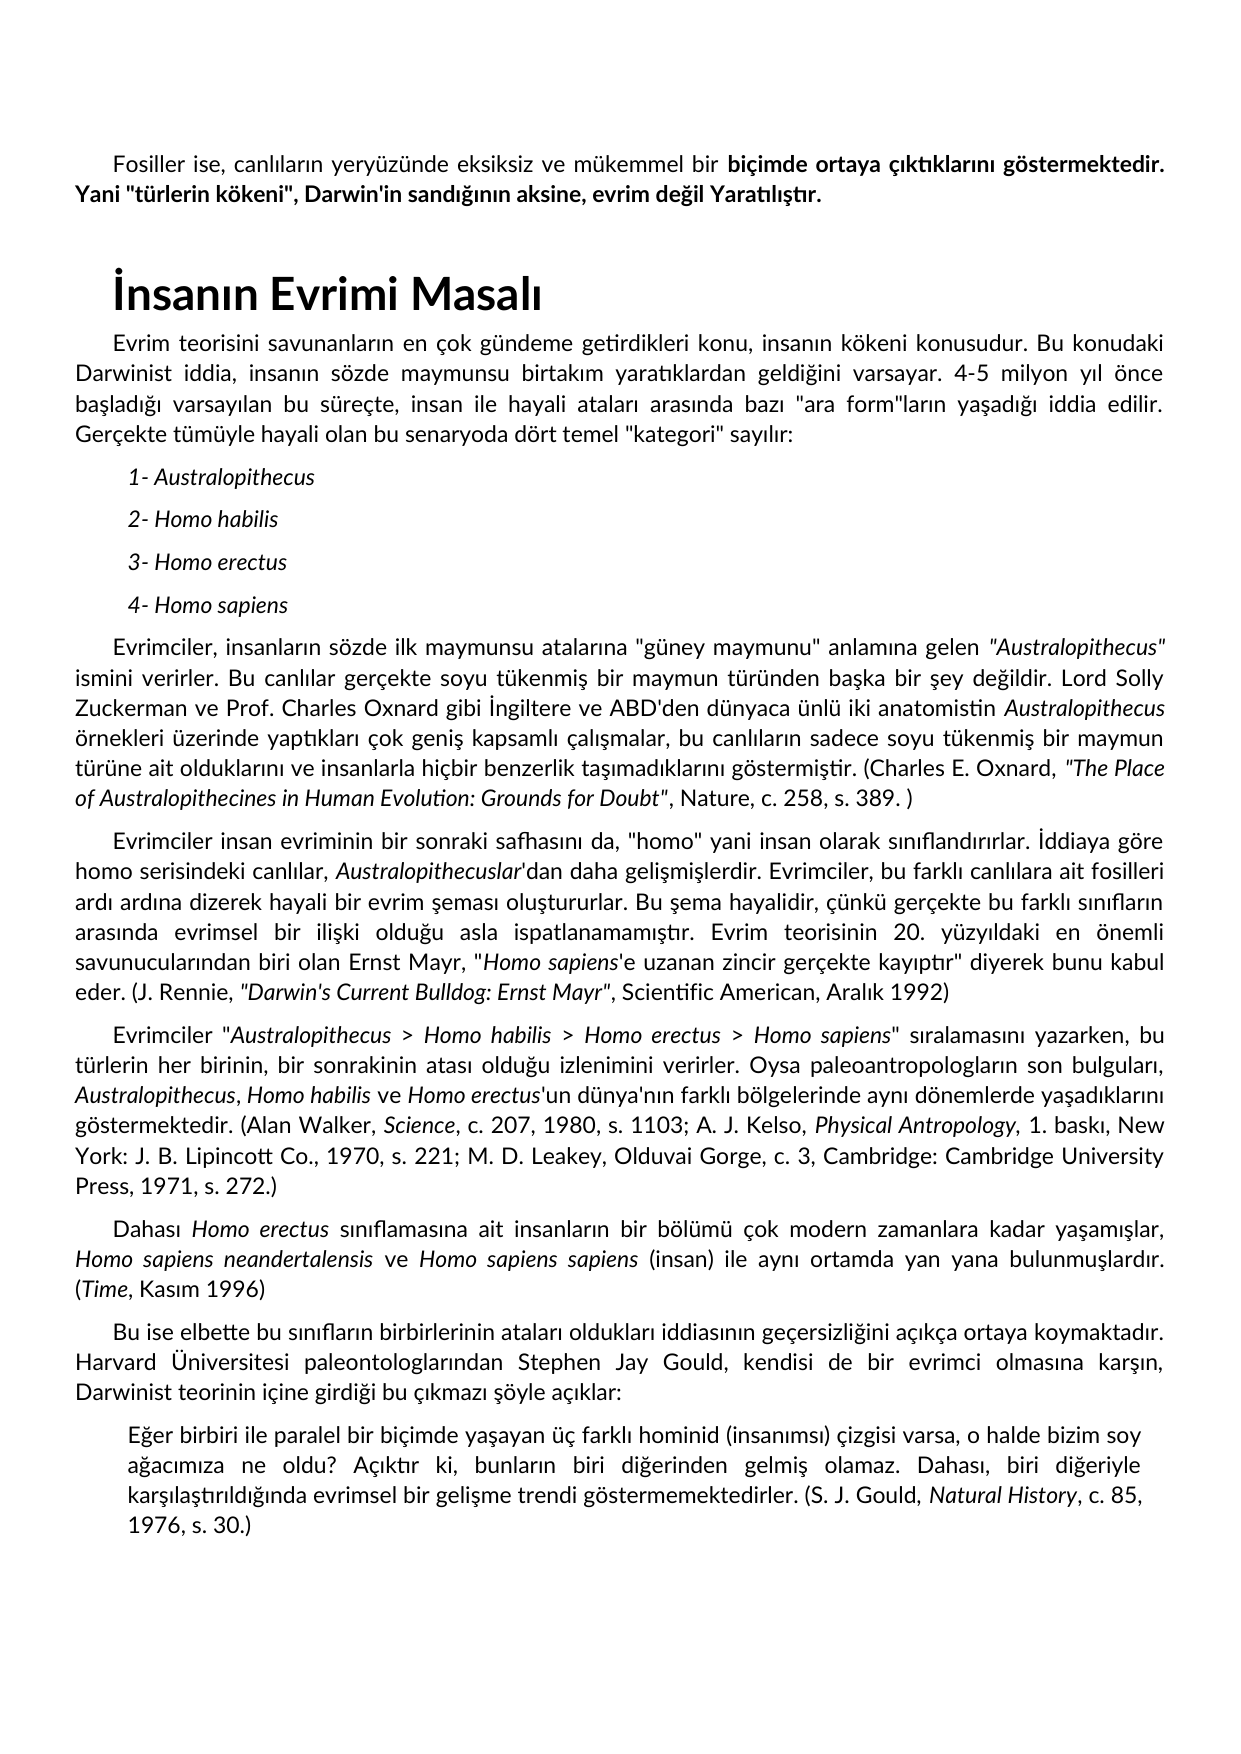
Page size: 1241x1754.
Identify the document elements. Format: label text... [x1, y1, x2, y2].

text Evrimciler, insanların sözde ilk maymunsu atalarına "güney maymunu" anlamına gelen "Australopithecus" ismini verirler. Bu canlılar gerçekte soyu tükenmiş bir maymun türünden başka bir şey değildir. Lord Solly Zuckerman ve Prof. Charles Oxnard gibi İngiltere ve ABD'den dünyaca ünlü iki anatomistin Australopithecus örnekleri üzerinde yaptıkları çok geniş kapsamlı çalışmalar, bu canlıların sadece soyu tükenmiş bir maymun türüne ait olduklarını ve insanlarla hiçbir benzerlik taşımadıklarını göstermiştir. (Charles E. Oxnard, "The Place of Australopithecines in Human Evolution: Grounds for Doubt", Nature, c. 258, s. 389. ) [75, 633, 1165, 812]
text Bu ise elbette bu sınıfların birbirlerinin ataları oldukları iddiasının geçersizliğini açıkça ortaya koymaktadır. Harvard Üniversitesi paleontologlarından Stephen Jay Gould, kendisi de bir evrimci olmasına karşın, Darwinist teorinin içine girdiği bu çıkmazı şöyle açıklar: [75, 1317, 1165, 1405]
text 4- Homo sapiens [127, 590, 1143, 618]
text Fosiller ise, canlıların yeryüzünde eksiksiz ve mükemmel bir biçimde ortaya çıktıklarını göstermektedir. Yani "türlerin kökeni", Darwin'in sandığının aksine, evrim değil Yaratılıştır. [75, 150, 1165, 208]
text Evrimciler insan evriminin bir sonraki safhasını da, "homo" yani insan olarak sınıflandırırlar. İddiaya göre homo serisindeki canlılar, Australopithecuslar'dan daha gelişmişlerdir. Evrimciler, bu farklı canlılara ait fosilleri ardı ardına dizerek hayali bir evrim şeması oluştururlar. Bu şema hayalidir, çünkü gerçekte bu farklı sınıfların arasında evrimsel bir ilişki olduğu asla ispatlanamamıştır. Evrim teorisinin 20. yüzyıldaki en önemli savunucularından biri olan Ernst Mayr, "Homo sapiens'e uzanan zincir gerçekte kayıptır" diyerek bunu kabul eder. (J. Rennie, "Darwin's Current Bulldog: Ernst Mayr", Scientific American, Aralık 1992) [75, 827, 1165, 1005]
text Evrim teorisini savunanların en çok gündeme getirdikleri konu, insanın kökeni konusudur. Bu konudaki Darwinist iddia, insanın sözde maymunsu birtakım yaratıklardan geldiğini varsayar. 4-5 milyon yıl önce başladığı varsayılan bu süreçte, insan ile hayali ataları arasında bazı "ara form"ların yaşadığı iddia edilir. Gerçekte tümüyle hayali olan bu senaryoda dört temel "kategori" sayılır: [75, 329, 1165, 447]
text 3- Homo erectus [127, 548, 1143, 575]
text 2- Homo habilis [127, 505, 1143, 532]
text Evrimciler "Australopithecus > Homo habilis > Homo erectus > Homo sapiens" sıralamasını yazarken, bu türlerin her birinin, bir sonrakinin atası olduğu izlenimini verirler. Oysa paleoantropologların son bulguları, Australopithecus, Homo habilis ve Homo erectus'un dünya'nın farklı bölgelerinde aynı dönemlerde yaşadıklarını göstermektedir. (Alan Walker, Science, c. 207, 1980, s. 1103; A. J. Kelso, Physical Antropology, 1. baskı, New York: J. B. Lipincott Co., 1970, s. 221; M. D. Leakey, Olduvai Gorge, c. 3, Cambridge: Cambridge University Press, 1971, s. 272.) [75, 1021, 1165, 1199]
text Eğer birbiri ile paralel bir biçimde yaşayan üç farklı hominid (insanımsı) çizgisi varsa, o halde bizim soy ağacımıza ne oldu? Açıktır ki, bunların biri diğerinden gelmiş olamaz. Dahası, biri diğeriyle karşılaştırıldığında evrimsel bir gelişme trendi göstermemektedirler. (S. J. Gould, Natural History, c. 85, 1976, s. 30.) [127, 1421, 1143, 1539]
text Dahası Homo erectus sınıflamasına ait insanların bir bölümü çok modern zamanlara kadar yaşamışlar, Homo sapiens neandertalensis ve Homo sapiens sapiens (insan) ile aynı ortamda yan yana bulunmuşlardır. (Time, Kasım 1996) [75, 1214, 1165, 1302]
text 1- Australopithecus [127, 462, 1143, 490]
subtitle İnsanın Evrimi Masalı [112, 266, 1165, 321]
